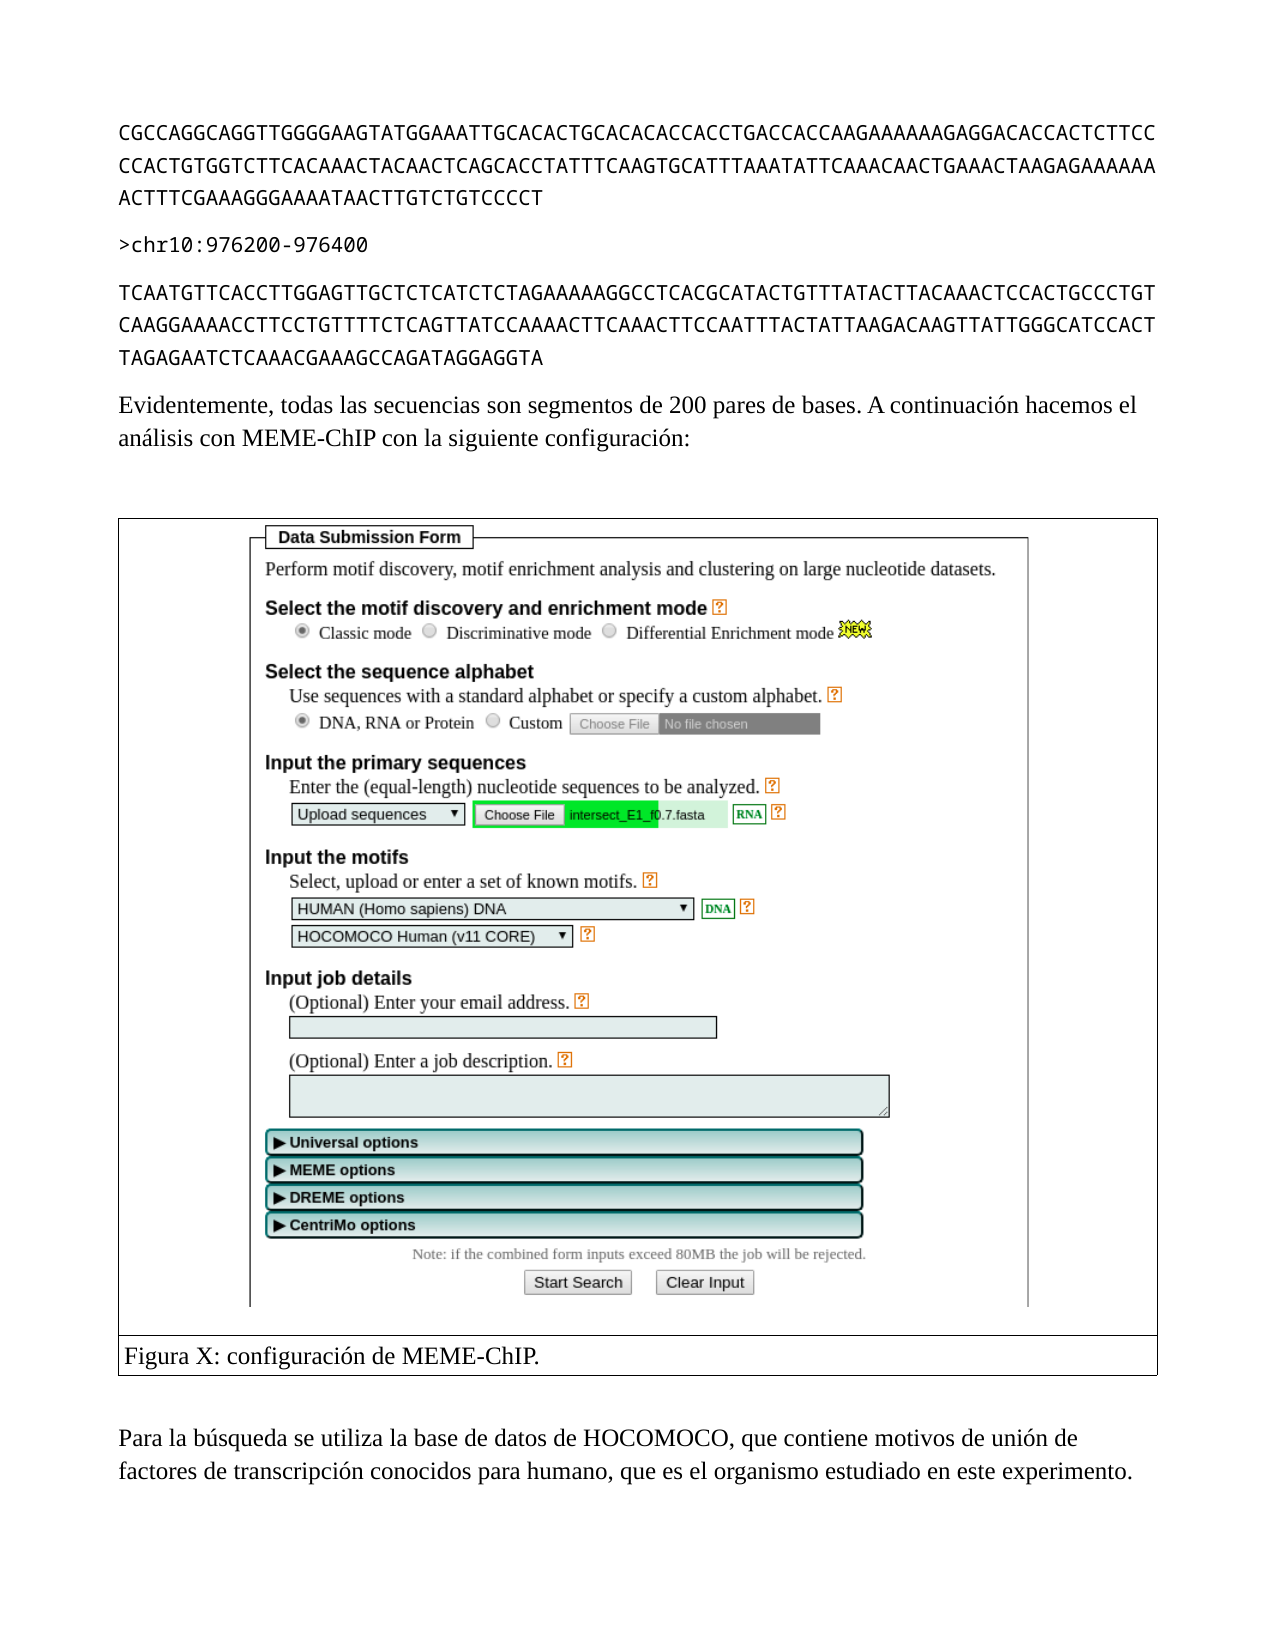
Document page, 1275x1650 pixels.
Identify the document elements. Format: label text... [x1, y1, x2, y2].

text Para la búsqueda se utiliza la base de datos de HOCOMOCO, que contiene motivos de unión de factores de transcripción conocidos para humano, que es el organismo estudiado en este experimento. [118, 1423, 1157, 1485]
table_header [119, 519, 1157, 1335]
text >chr10:976200-976400 [118, 231, 1157, 259]
text CGCCAGGCAGGTTGGGGAAGTATGGAAATTGCACACTGCACACACCACCTGACCACCAAGAAAAAAGAGGACACCACTCTTCCCCACTGTGGTCTTCACAAACTACAACTCAGCACCTATTTCAAGTGCATTTAAATATTCAAACAACTGAAACTAAGAGAAAAAAACTTTCGAAAGGGAAAATAACTTGTCTGTCCCCT [118, 118, 1157, 212]
text Evidentemente, todas las secuencias son segmentos de 200 pares de bases. A continuación hacemos el análisis con MEME-ChIP con la siguiente configuración: [118, 390, 1157, 452]
picture [246, 524, 1029, 1307]
text TCAATGTTCACCTTGGAGTTGCTCTCATCTCTAGAAAAAGGCCTCACGCATACTGTTTATACTTACAAACTCCACTGCCCTGTCAAGGAAAACCTTCCTGTTTTCTCAGTTATCCAAAACTTCAAACTTCCAATTTACTATTAAGACAAGTTATTGGGCATCCACTTAGAGAATCTCAAACGAAAGCCAGATAGGAGGTA [118, 278, 1157, 371]
table_cell Figura X: configuración de MEME-ChIP. [119, 1336, 1157, 1375]
